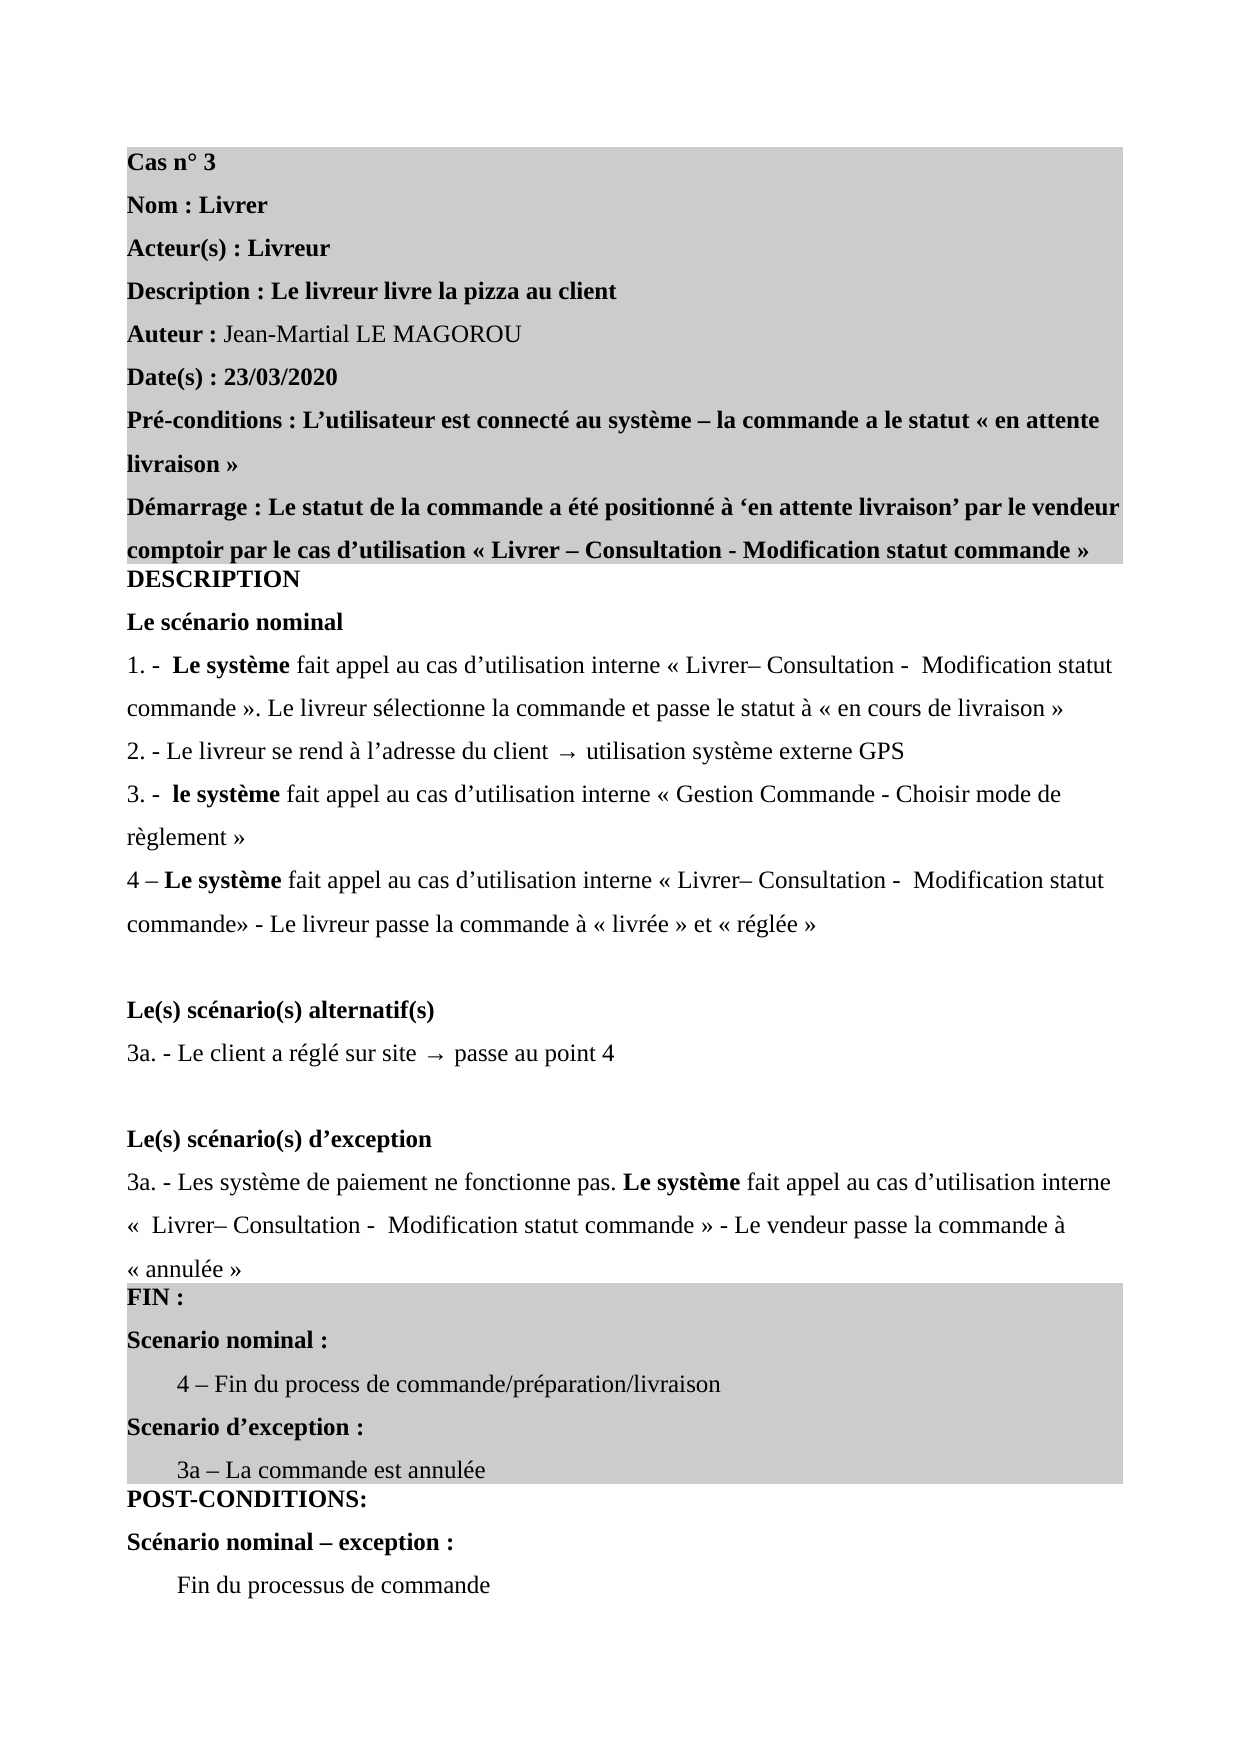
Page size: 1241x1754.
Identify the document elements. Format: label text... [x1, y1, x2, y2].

table_header Cas n° 3 Nom : Livrer Acteur(s) : Livreur Description : Le livreur livre la pizza au client Auteur : Jean-Martial LE MAGOROU Date(s) : 23/03/2020 Pré-conditions : L’utilisateur est connecté au système – la commande a le statut « en attente livraison » Démarrage : Le statut de la commande a été positionné à ‘en attente livraison’ par le vendeur comptoir par le cas d’utilisation « Livrer – Consultation - Modification statut commande » [127, 147, 1123, 564]
table_cell POST-CONDITIONS: Scénario nominal – exception : Fin du processus de commande [127, 1484, 1123, 1599]
table_cell DESCRIPTION Le scénario nominal 1. - Le système fait appel au cas d’utilisation interne « Livrer– Consultation - Modification statut commande ». Le livreur sélectionne la commande et passe le statut à « en cours de livraison » 2. - Le livreur se rend à l’adresse du client → utilisation système externe GPS 3. - le système fait appel au cas d’utilisation interne « Gestion Commande - Choisir mode de règlement » 4 – Le système fait appel au cas d’utilisation interne « Livrer– Consultation - Modification statut commande» - Le livreur passe la commande à « livrée » et « réglée » Le(s) scénario(s) alternatif(s) 3a. - Le client a réglé sur site → passe au point 4 Le(s) scénario(s) d’exception 3a. - Les système de paiement ne fonctionne pas. Le système fait appel au cas d’utilisation interne « Livrer– Consultation - Modification statut commande » - Le vendeur passe la commande à « annulée » [127, 564, 1123, 1282]
table_cell FIN : Scenario nominal : 4 – Fin du process de commande/préparation/livraison Scenario d’exception : 3a – La commande est annulée [127, 1283, 1123, 1484]
